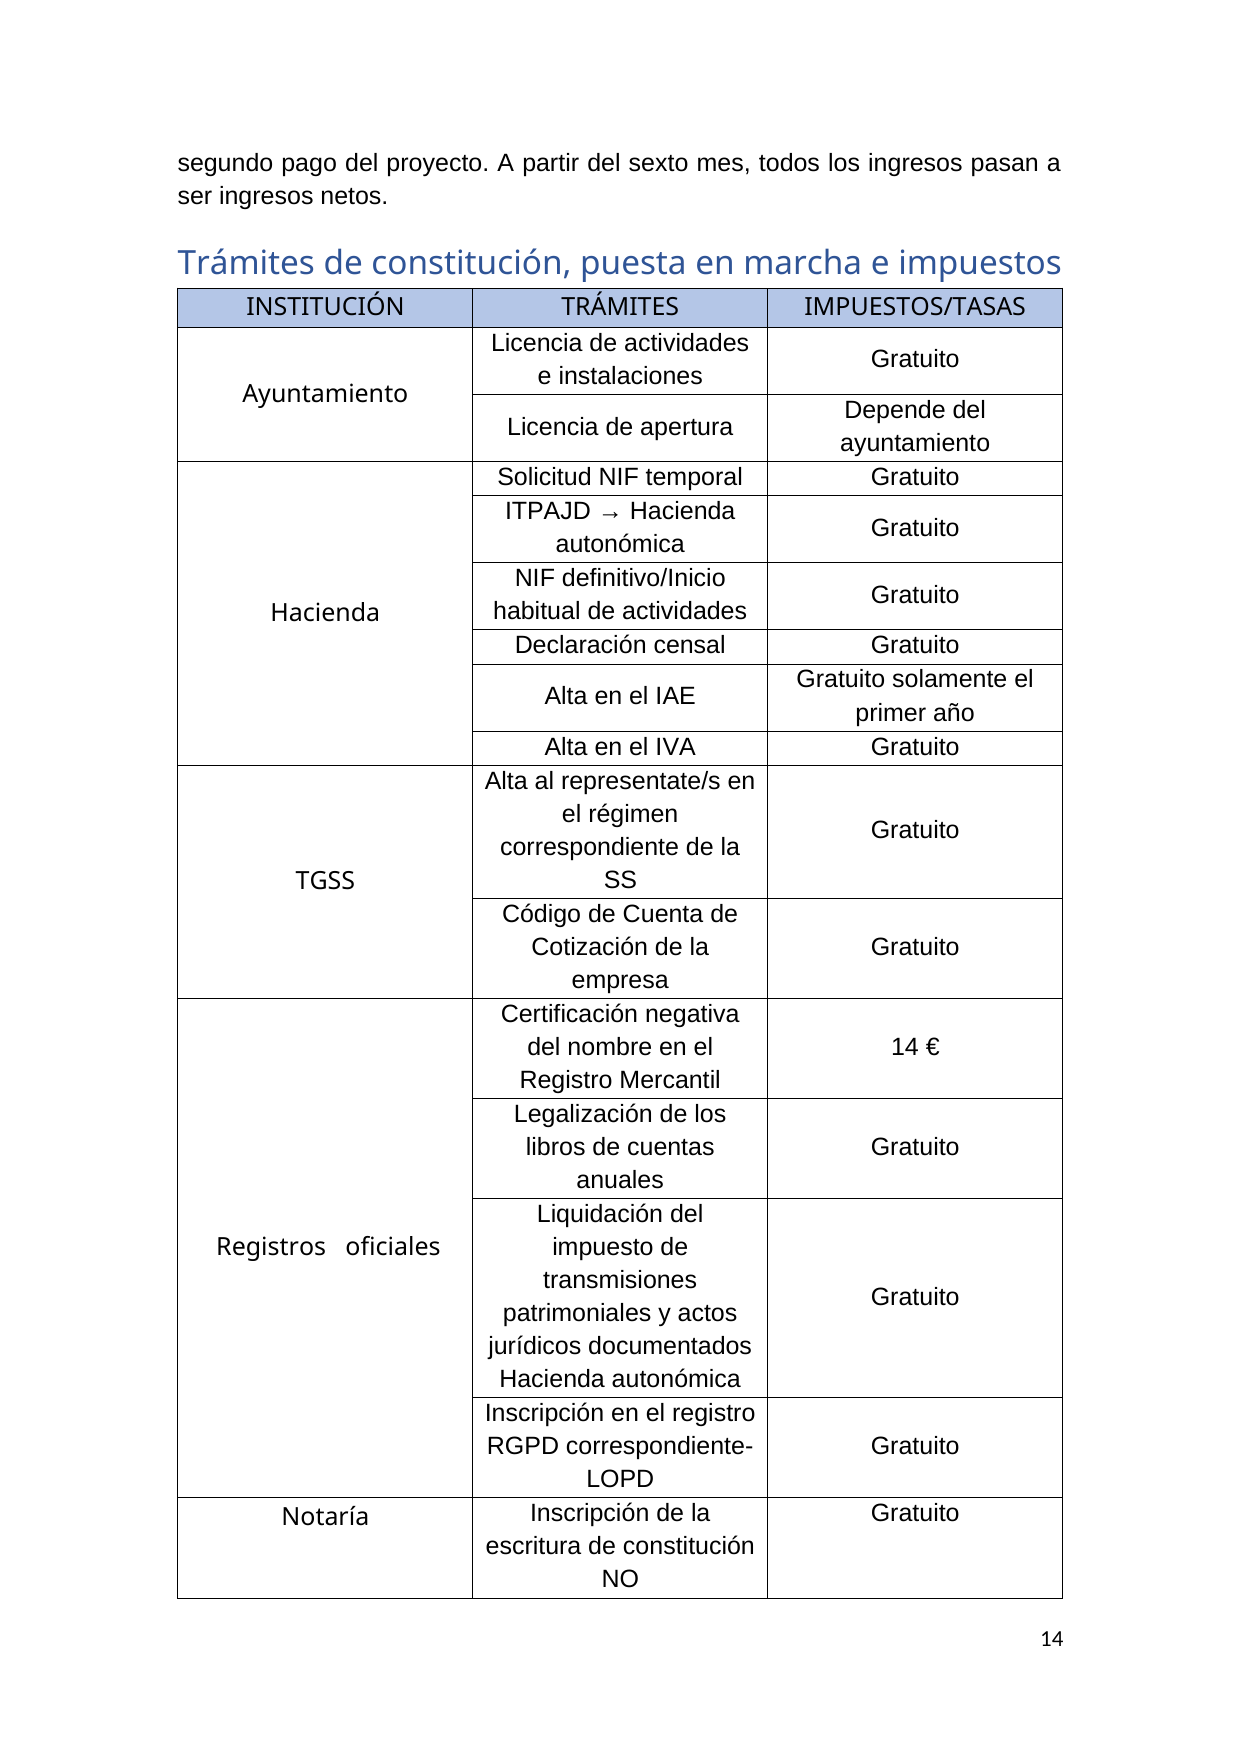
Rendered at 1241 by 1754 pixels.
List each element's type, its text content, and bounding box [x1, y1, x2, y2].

table_cell Gratuito [768, 563, 1062, 629]
table_cell Gratuito solamente el primer año [768, 665, 1062, 731]
table_cell Gratuito [768, 630, 1062, 663]
table_cell Gratuito [768, 1199, 1062, 1397]
table_cell Registros oficiales [178, 999, 472, 1497]
table_cell Hacienda [178, 462, 472, 764]
table_cell Notaría [178, 1498, 472, 1597]
subtitle Trámites de constitución, puesta en marcha e impuestos [177, 239, 1063, 284]
table_cell Gratuito [768, 1498, 1062, 1597]
table_cell Gratuito [768, 766, 1062, 898]
table_cell Gratuito [768, 1398, 1062, 1497]
table_cell Gratuito [768, 899, 1062, 998]
table_cell TGSS [178, 766, 472, 998]
table_cell Inscripción de la escritura de constitución NO [473, 1498, 767, 1597]
table_cell Depende del ayuntamiento [768, 395, 1062, 461]
table_cell Alta en el IAE [473, 665, 767, 731]
table_cell ITPAJD → Hacienda autonómica [473, 496, 767, 562]
table_cell Gratuito [768, 496, 1062, 562]
table_cell Inscripción en el registro RGPD correspondiente- LOPD [473, 1398, 767, 1497]
table_cell Licencia de apertura [473, 395, 767, 461]
table_cell 14 € [768, 999, 1062, 1098]
table_cell NIF definitivo/Inicio habitual de actividades [473, 563, 767, 629]
table_cell Código de Cuenta de Cotización de la empresa [473, 899, 767, 998]
table_cell Solicitud NIF temporal [473, 462, 767, 495]
table_cell Alta al representate/s en el régimen correspondiente de la SS [473, 766, 767, 898]
table_cell Gratuito [768, 462, 1062, 495]
table_cell Ayuntamiento [178, 328, 472, 461]
table_cell Certificación negativa del nombre en el Registro Mercantil [473, 999, 767, 1098]
table_header INSTITUCIÓN [178, 289, 472, 327]
table_header TRÁMITES [473, 289, 767, 327]
table_cell Liquidación del impuesto de transmisiones patrimoniales y actos jurídicos documentados Hacienda autonómica [473, 1199, 767, 1397]
table_header IMPUESTOS/TASAS [768, 289, 1062, 327]
table_cell Declaración censal [473, 630, 767, 663]
text segundo pago del proyecto. A partir del sexto mes, todos los ingresos pasan a ser ingresos netos. [177, 148, 1063, 209]
table_cell Gratuito [768, 328, 1062, 394]
table_cell Legalización de los libros de cuentas anuales [473, 1099, 767, 1198]
table_cell Gratuito [768, 1099, 1062, 1198]
table_cell Alta en el IVA [473, 732, 767, 764]
table_cell Gratuito [768, 732, 1062, 764]
table_cell Licencia de actividades e instalaciones [473, 328, 767, 394]
